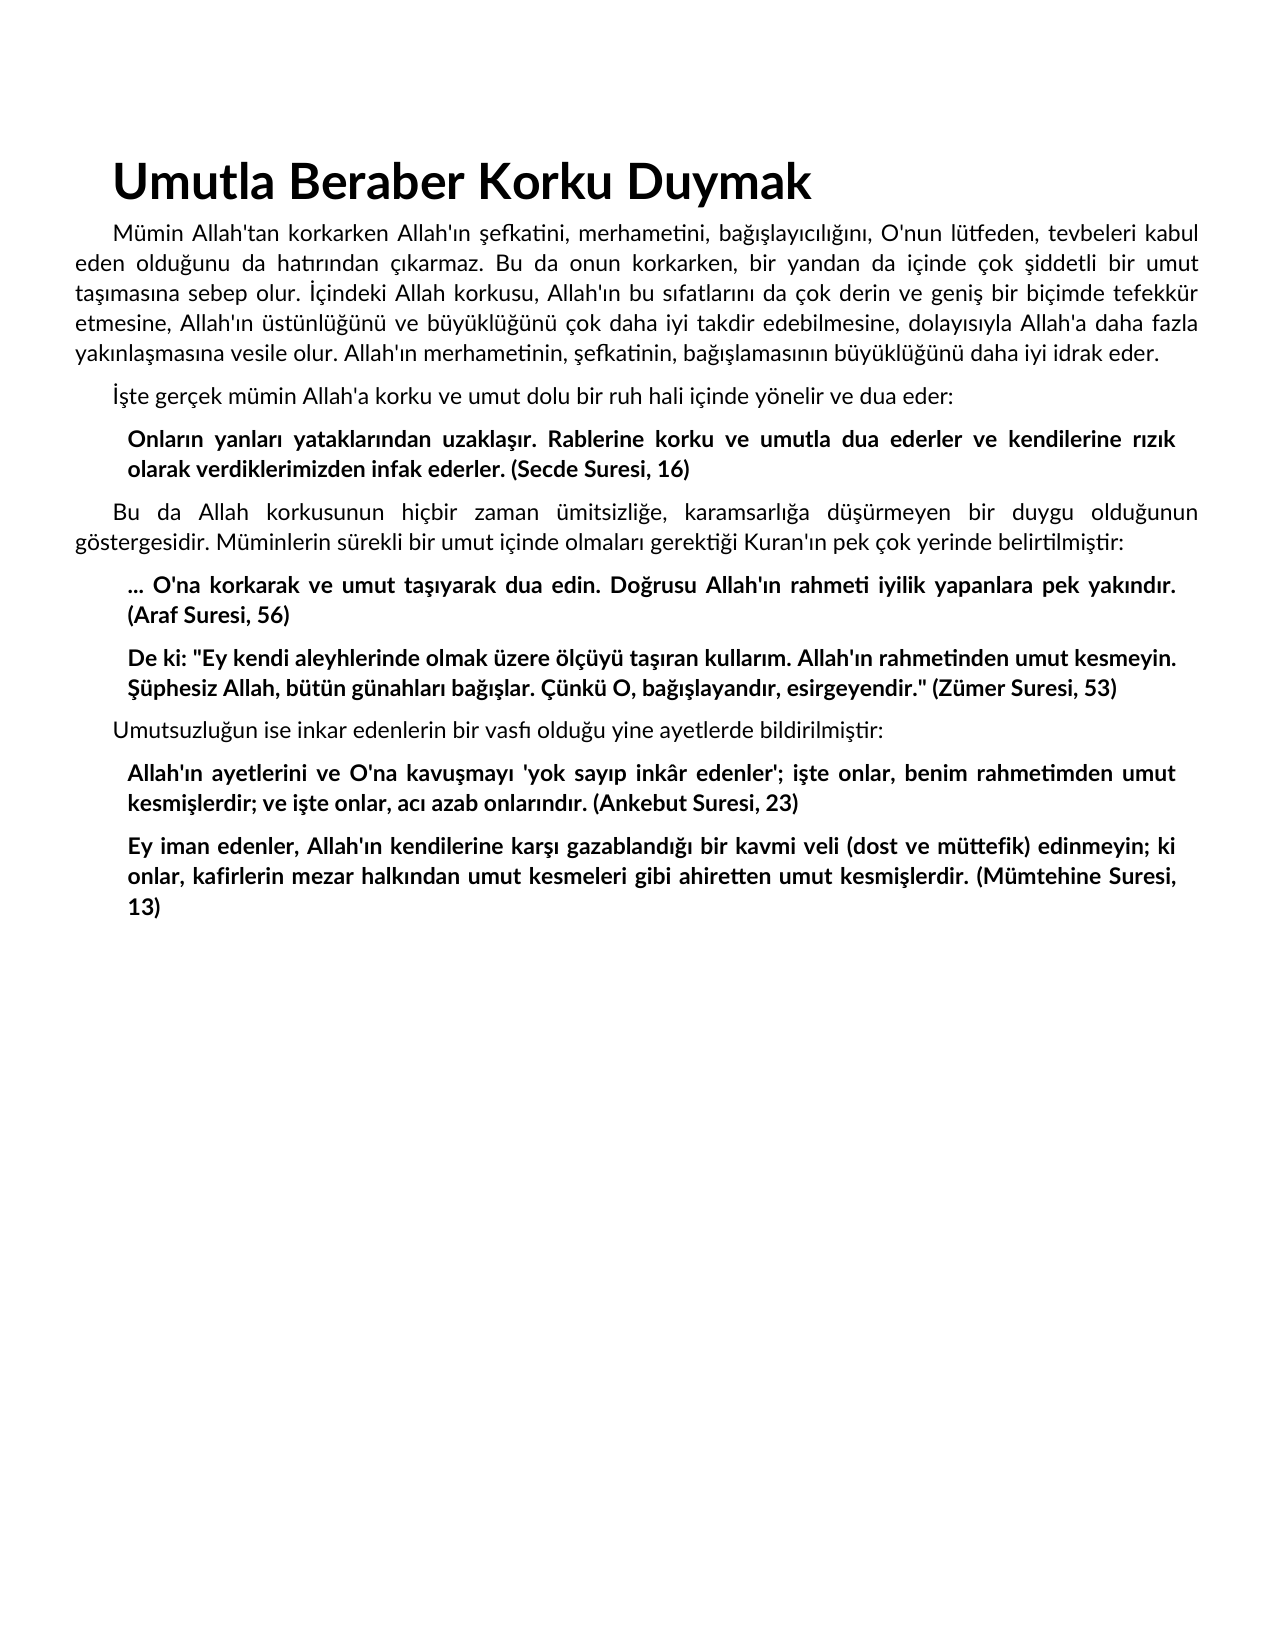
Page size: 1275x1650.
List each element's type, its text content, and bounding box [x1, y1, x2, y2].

text Mümin Allah'tan korkarken Allah'ın şefkatini, merhametini, bağışlayıcılığını, O'nun lütfeden, tevbeleri kabul eden olduğunu da hatırından çıkarmaz. Bu da onun korkarken, bir yandan da içinde çok şiddetli bir umut taşımasına sebep olur. İçindeki Allah korkusu, Allah'ın bu sıfatlarını da çok derin ve geniş bir biçimde tefekkür etmesine, Allah'ın üstünlüğünü ve büyüklüğünü çok daha iyi takdir edebilmesine, dolayısıyla Allah'a daha fazla yakınlaşmasına vesile olur. Allah'ın merhametinin, şefkatinin, bağışlamasının büyüklüğünü daha iyi idrak eder. [75, 218, 1200, 367]
text ... O'na korkarak ve umut taşıyarak dua edin. Doğrusu Allah'ın rahmeti iyilik yapanlara pek yakındır. (Araf Suresi, 56) [127, 570, 1177, 628]
text Umutsuzluğun ise inkar edenlerin bir vasfı olduğu yine ayetlerde bildirilmiştir: [75, 716, 1200, 744]
text Allah'ın ayetlerini ve O'na kavuşmayı 'yok sayıp inkâr edenler'; işte onlar, benim rahmetimden umut kesmişlerdir; ve işte onlar, acı azab onlarındır. (Ankebut Suresi, 23) [127, 759, 1177, 817]
text İşte gerçek mümin Allah'a korku ve umut dolu bir ruh hali içinde yönelir ve dua eder: [75, 382, 1200, 409]
text Ey iman edenler, Allah'ın kendilerine karşı gazablandığı bir kavmi veli (dost ve müttefik) edinmeyin; ki onlar, kafirlerin mezar halkından umut kesmeleri gibi ahiretten umut kesmişlerdir. (Mümtehine Suresi, 13) [127, 832, 1177, 920]
subtitle Umutla Beraber Korku Duymak [112, 150, 1200, 210]
text De ki: "Ey kendi aleyhlerinde olmak üzere ölçüyü taşıran kullarım. Allah'ın rahmetinden umut kesmeyin. Şüphesiz Allah, bütün günahları bağışlar. Çünkü O, bağışlayandır, esirgeyendir." (Zümer Suresi, 53) [127, 643, 1177, 701]
text Bu da Allah korkusunun hiçbir zaman ümitsizliğe, karamsarlığa düşürmeyen bir duygu olduğunun göstergesidir. Müminlerin sürekli bir umut içinde olmaları gerektiği Kuran'ın pek çok yerinde belirtilmiştir: [75, 497, 1200, 555]
text Onların yanları yataklarından uzaklaşır. Rablerine korku ve umutla dua ederler ve kendilerine rızık olarak verdiklerimizden infak ederler. (Secde Suresi, 16) [127, 424, 1177, 482]
